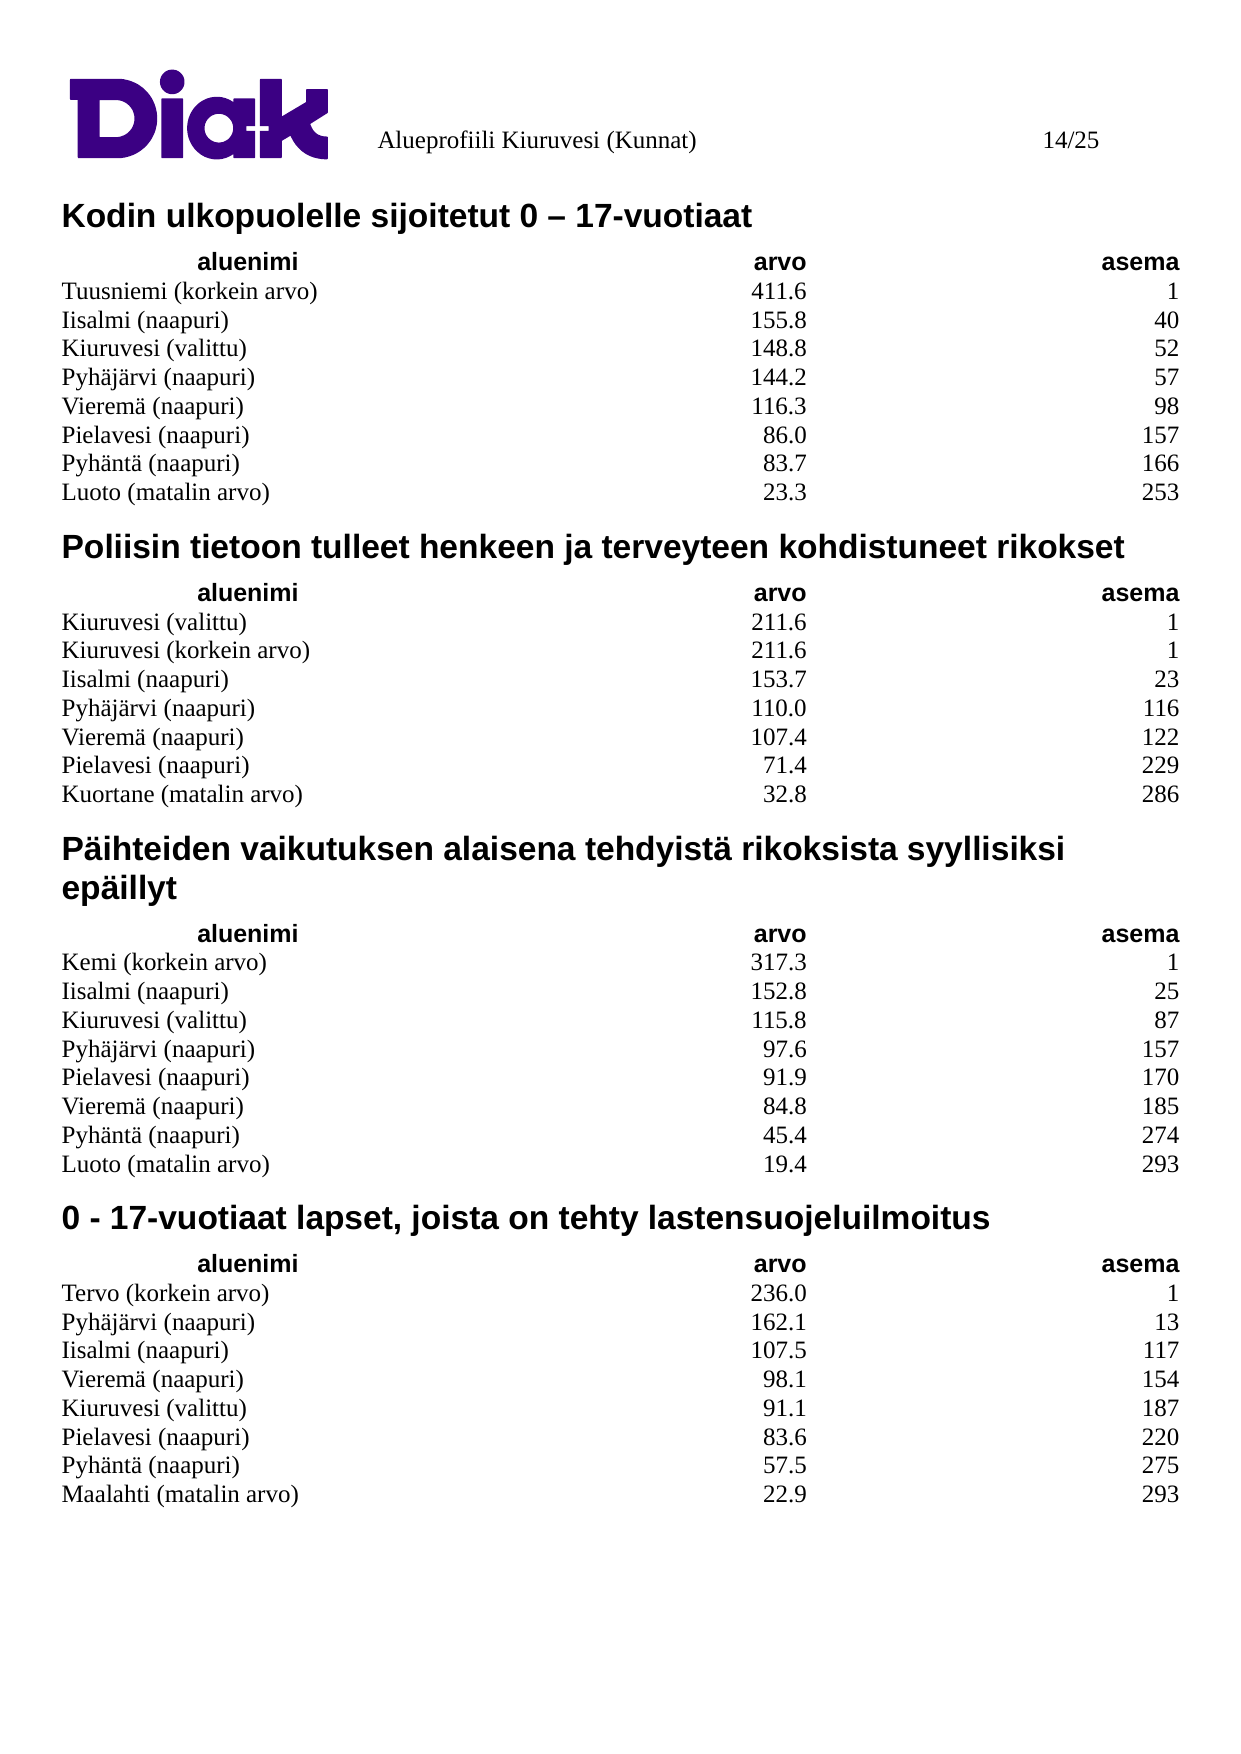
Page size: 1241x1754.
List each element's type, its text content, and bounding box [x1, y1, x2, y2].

table_cell Pielavesi (naapuri) [61, 1063, 434, 1091]
table_header aluenimi [61, 1249, 434, 1278]
table_cell 86.0 [434, 420, 806, 448]
table_cell Luoto (matalin arvo) [61, 1149, 434, 1177]
table_cell 220 [806, 1422, 1179, 1451]
table_cell 1 [806, 1278, 1179, 1307]
table_cell 1 [806, 607, 1179, 636]
table_cell 229 [806, 751, 1179, 779]
table_cell 211.6 [434, 607, 806, 636]
table_cell Iisalmi (naapuri) [61, 664, 434, 693]
table_cell Tervo (korkein arvo) [61, 1278, 434, 1307]
table_header aluenimi [61, 247, 434, 276]
table_cell 122 [806, 722, 1179, 751]
table_cell Kiuruvesi (korkein arvo) [61, 636, 434, 664]
table_header arvo [434, 1249, 806, 1278]
table_cell Pyhäntä (naapuri) [61, 449, 434, 477]
table_cell 23.3 [434, 477, 806, 506]
table_cell 40 [806, 305, 1179, 333]
table_header asema [806, 247, 1179, 276]
table_cell 185 [806, 1091, 1179, 1120]
table_cell Luoto (matalin arvo) [61, 477, 434, 506]
table_cell 110.0 [434, 693, 806, 722]
table_cell 98 [806, 391, 1179, 420]
table_cell 1 [806, 636, 1179, 664]
table_cell Pielavesi (naapuri) [61, 420, 434, 448]
table_cell Pyhäjärvi (naapuri) [61, 693, 434, 722]
table_cell 155.8 [434, 305, 806, 333]
table_cell 116 [806, 693, 1179, 722]
table_cell 25 [806, 976, 1179, 1005]
table_cell 91.1 [434, 1393, 806, 1422]
table_cell 274 [806, 1120, 1179, 1149]
table_cell 107.4 [434, 722, 806, 751]
table_cell Pyhäjärvi (naapuri) [61, 1034, 434, 1062]
table_cell Vieremä (naapuri) [61, 1364, 434, 1393]
table_cell 97.6 [434, 1034, 806, 1062]
subtitle 0 - 17-vuotiaat lapset, joista on tehty lastensuojeluilmoitus [61, 1198, 1179, 1237]
table_cell 116.3 [434, 391, 806, 420]
table_cell 87 [806, 1005, 1179, 1034]
table_cell Pyhäjärvi (naapuri) [61, 1307, 434, 1336]
table_cell Pyhäntä (naapuri) [61, 1451, 434, 1479]
table_cell 117 [806, 1336, 1179, 1364]
table_cell 57.5 [434, 1451, 806, 1479]
table_cell 153.7 [434, 664, 806, 693]
table_cell 148.8 [434, 334, 806, 362]
table_header aluenimi [61, 578, 434, 607]
table_cell Kiuruvesi (valittu) [61, 1005, 434, 1034]
table_cell 19.4 [434, 1149, 806, 1177]
table_cell 166 [806, 449, 1179, 477]
table_cell Tuusniemi (korkein arvo) [61, 276, 434, 305]
table_cell 107.5 [434, 1336, 806, 1364]
table_cell 13 [806, 1307, 1179, 1336]
table_header arvo [434, 919, 806, 947]
table_cell 144.2 [434, 362, 806, 391]
table_header asema [806, 578, 1179, 607]
table_cell 293 [806, 1149, 1179, 1177]
table_cell 293 [806, 1479, 1179, 1508]
table_cell 170 [806, 1063, 1179, 1091]
table_cell 1 [806, 948, 1179, 976]
table_cell 275 [806, 1451, 1179, 1479]
table_cell Maalahti (matalin arvo) [61, 1479, 434, 1508]
table_cell 157 [806, 1034, 1179, 1062]
table_cell 83.6 [434, 1422, 806, 1451]
table_header arvo [434, 247, 806, 276]
table_cell Pielavesi (naapuri) [61, 1422, 434, 1451]
table_cell 23 [806, 664, 1179, 693]
table_cell 211.6 [434, 636, 806, 664]
table_cell 154 [806, 1364, 1179, 1393]
table_header asema [806, 919, 1179, 947]
table_cell 84.8 [434, 1091, 806, 1120]
table_cell 32.8 [434, 779, 806, 808]
table_cell Kiuruvesi (valittu) [61, 334, 434, 362]
subtitle Kodin ulkopuolelle sijoitetut 0 – 17-vuotiaat [61, 196, 1179, 235]
table_cell 162.1 [434, 1307, 806, 1336]
table_cell Pielavesi (naapuri) [61, 751, 434, 779]
table_cell 71.4 [434, 751, 806, 779]
table_cell 411.6 [434, 276, 806, 305]
table_cell 1 [806, 276, 1179, 305]
table_cell 22.9 [434, 1479, 806, 1508]
table_cell 52 [806, 334, 1179, 362]
subtitle Poliisin tietoon tulleet henkeen ja terveyteen kohdistuneet rikokset [61, 527, 1179, 566]
table_header asema [806, 1249, 1179, 1278]
table_cell Iisalmi (naapuri) [61, 1336, 434, 1364]
table_cell 115.8 [434, 1005, 806, 1034]
table_cell Kemi (korkein arvo) [61, 948, 434, 976]
table_cell Pyhäntä (naapuri) [61, 1120, 434, 1149]
table_cell Pyhäjärvi (naapuri) [61, 362, 434, 391]
table_cell Kiuruvesi (valittu) [61, 607, 434, 636]
table_cell Iisalmi (naapuri) [61, 976, 434, 1005]
table_header arvo [434, 578, 806, 607]
subtitle Päihteiden vaikutuksen alaisena tehdyistä rikoksista syyllisiksi epäillyt [61, 829, 1179, 906]
table_cell 57 [806, 362, 1179, 391]
table_cell 83.7 [434, 449, 806, 477]
table_cell Vieremä (naapuri) [61, 1091, 434, 1120]
table_cell 98.1 [434, 1364, 806, 1393]
table_cell 236.0 [434, 1278, 806, 1307]
table_cell 91.9 [434, 1063, 806, 1091]
table_cell Vieremä (naapuri) [61, 391, 434, 420]
table_cell 286 [806, 779, 1179, 808]
table_cell 187 [806, 1393, 1179, 1422]
table_cell Kuortane (matalin arvo) [61, 779, 434, 808]
table_cell 317.3 [434, 948, 806, 976]
table_cell 152.8 [434, 976, 806, 1005]
table_cell Kiuruvesi (valittu) [61, 1393, 434, 1422]
table_cell 45.4 [434, 1120, 806, 1149]
table_cell Vieremä (naapuri) [61, 722, 434, 751]
table_cell 253 [806, 477, 1179, 506]
table_header aluenimi [61, 919, 434, 947]
table_cell 157 [806, 420, 1179, 448]
table_cell Iisalmi (naapuri) [61, 305, 434, 333]
